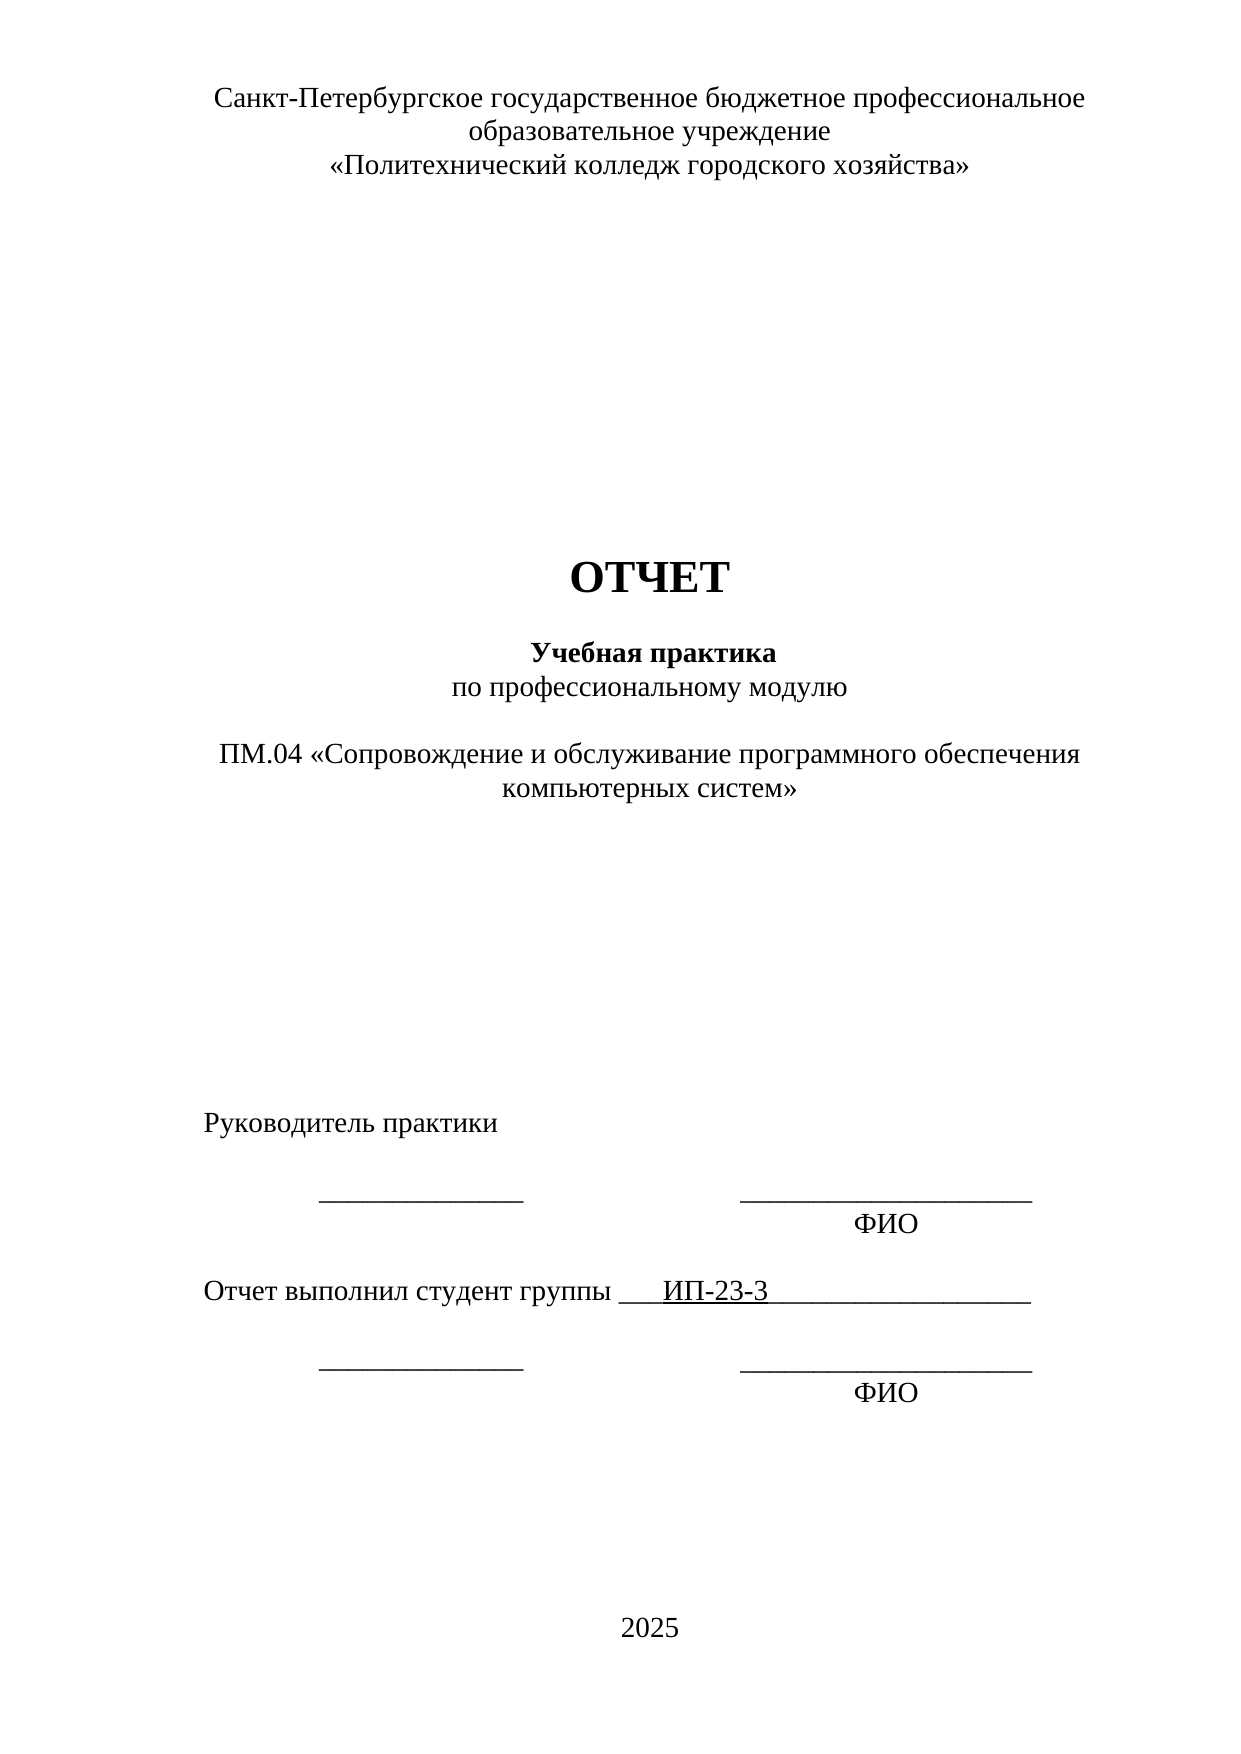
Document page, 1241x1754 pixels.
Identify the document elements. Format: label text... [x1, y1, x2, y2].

text Учебная практика [148, 636, 1152, 669]
table_cell ______________ [192, 1172, 650, 1206]
table_cell [192, 1376, 650, 1409]
table_cell ФИО [650, 1376, 1122, 1409]
text «Политехнический колледж городского хозяйства» [148, 147, 1152, 180]
text ОТЧЕТ [148, 549, 1152, 602]
text ПМ.04 «Сопровождение и обслуживание программного обеспечения компьютерных систем» [148, 736, 1152, 803]
table_cell ФИО [650, 1206, 1122, 1239]
text Санкт-Петербургское государственное бюджетное профессиональное образовательное учреждение [148, 80, 1152, 147]
table_cell ______________ [192, 1306, 650, 1376]
table_cell ____________________ [650, 1306, 1122, 1376]
text 2025 [148, 1610, 1152, 1644]
text по профессиональному модулю [148, 669, 1152, 703]
table_cell Отчет выполнил студент группы ___ИП-23-3__________________ [192, 1239, 1122, 1306]
table_header Руководитель практики [192, 971, 1122, 1172]
table_cell [192, 1206, 650, 1239]
table_cell ____________________ [650, 1172, 1122, 1206]
